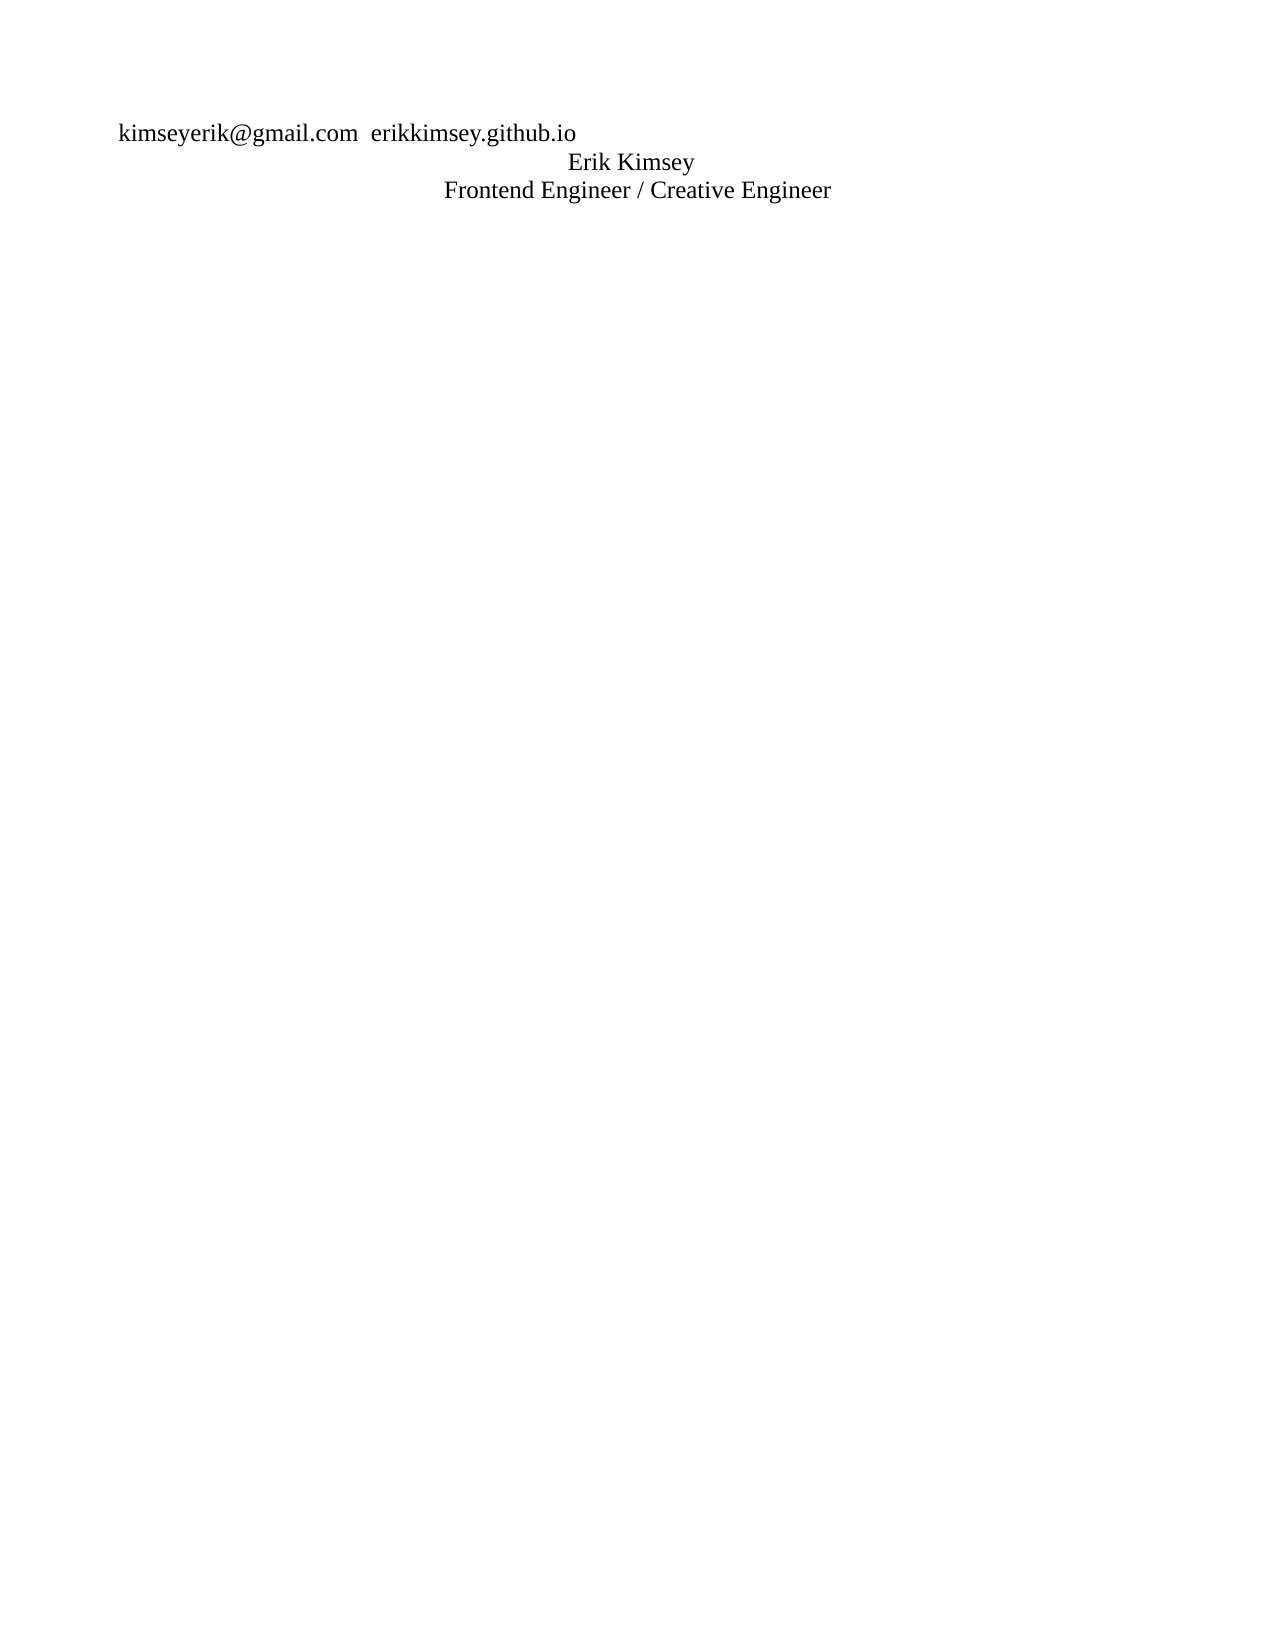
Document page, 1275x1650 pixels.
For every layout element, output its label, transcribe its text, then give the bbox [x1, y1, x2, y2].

text Erik Kimsey [118, 147, 1157, 176]
text kimseyerik@gmail.com erikkimsey.github.io [118, 118, 1157, 147]
text Frontend Engineer / Creative Engineer [118, 176, 1157, 204]
